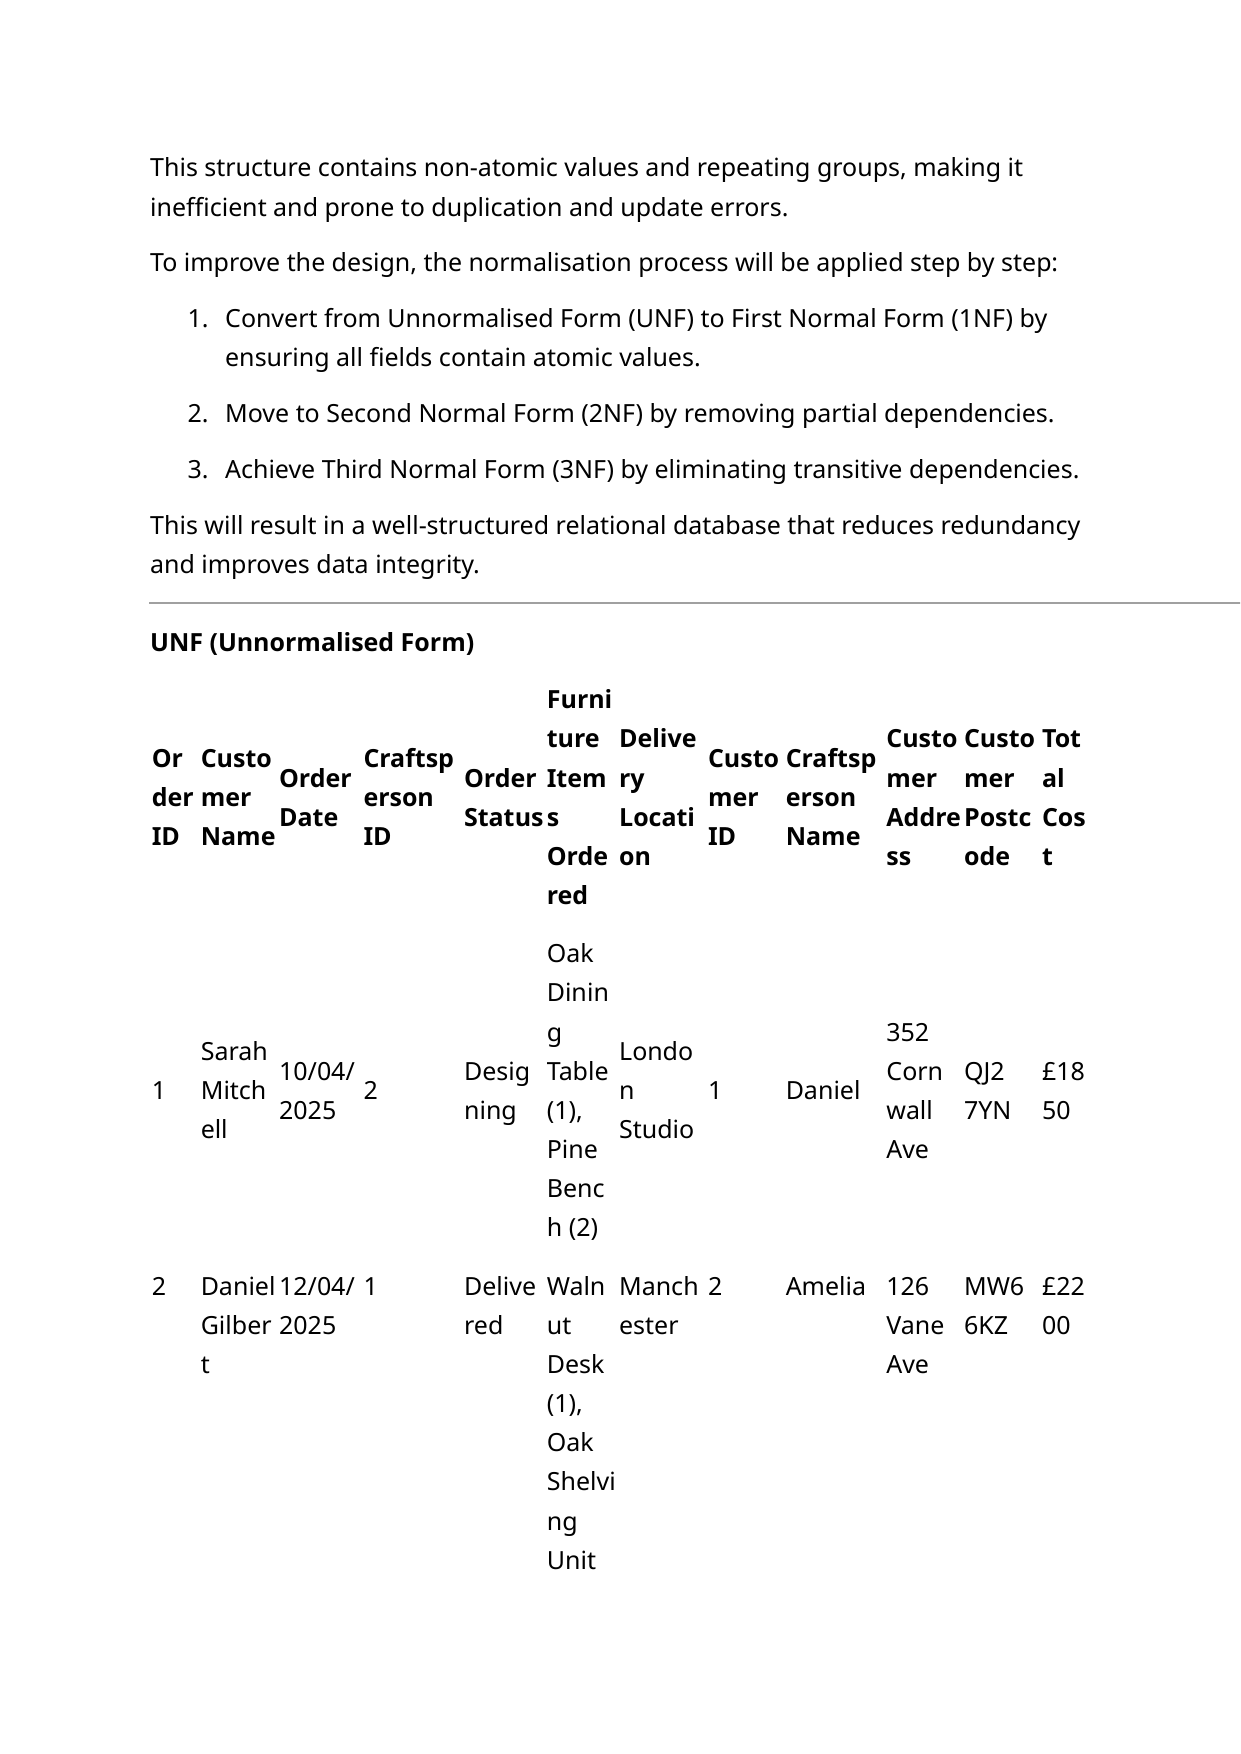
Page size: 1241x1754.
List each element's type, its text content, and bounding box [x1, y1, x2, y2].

table_header Total Cost [1040, 680, 1090, 934]
table_cell 352 Cornwall Ave [885, 934, 962, 1267]
table_header Customer Name [199, 680, 277, 934]
list Move to Second Normal Form (2NF) by removing partial dependencies. [187, 396, 1090, 430]
table_cell 1 [362, 1267, 462, 1578]
table_cell MW6 6KZ [963, 1267, 1040, 1578]
table_cell Delivered [462, 1267, 545, 1578]
table_header Craftsperson ID [362, 680, 462, 934]
table_cell 126 Vane Ave [885, 1267, 962, 1578]
table_cell 2 [706, 1267, 784, 1578]
list Convert from Unnormalised Form (UNF) to First Normal Form (1NF) by ensuring all fields contain atomic values. [187, 301, 1090, 374]
table_header Customer ID [706, 680, 784, 934]
list Achieve Third Normal Form (3NF) by eliminating transitive dependencies. [187, 452, 1090, 486]
text UNF (Unnormalised Form) [150, 624, 1090, 659]
table_cell Oak Dining Table (1), Pine Bench (2) [545, 934, 617, 1267]
text This structure contains non-atomic values and repeating groups, making it inefficient and prone to duplication and update errors. [150, 150, 1090, 223]
text This will result in a well-structured relational database that reduces redundancy and improves data integrity. [150, 507, 1090, 581]
table_cell 2 [150, 1267, 199, 1578]
table_header Order Status [462, 680, 545, 934]
table_cell Sarah Mitchell [199, 934, 277, 1267]
table_header Delivery Location [617, 680, 706, 934]
table_cell 1 [150, 934, 199, 1267]
table_cell London Studio [617, 934, 706, 1267]
table_header Customer Address [885, 680, 962, 934]
table_cell Daniel [784, 934, 884, 1267]
table_cell Walnut Desk (1), Oak Shelving Unit [545, 1267, 617, 1578]
table_header Customer Postcode [963, 680, 1040, 934]
table_cell Designing [462, 934, 545, 1267]
table_header Order ID [150, 680, 199, 934]
table_cell 10/04/2025 [278, 934, 362, 1267]
text To improve the design, the normalisation process will be applied step by step: [150, 245, 1090, 279]
table_cell £2200 [1040, 1267, 1090, 1578]
table_header Furniture Items Ordered [545, 680, 617, 934]
table_cell QJ2 7YN [963, 934, 1040, 1267]
table_cell Daniel Gilbert [199, 1267, 277, 1578]
table_header Craftsperson Name [784, 680, 884, 934]
table_header Order Date [278, 680, 362, 934]
table_cell 12/04/2025 [278, 1267, 362, 1578]
table_cell Manchester [617, 1267, 706, 1578]
table_cell £1850 [1040, 934, 1090, 1267]
table_cell 1 [706, 934, 784, 1267]
table_cell Amelia [784, 1267, 884, 1578]
table_cell 2 [362, 934, 462, 1267]
